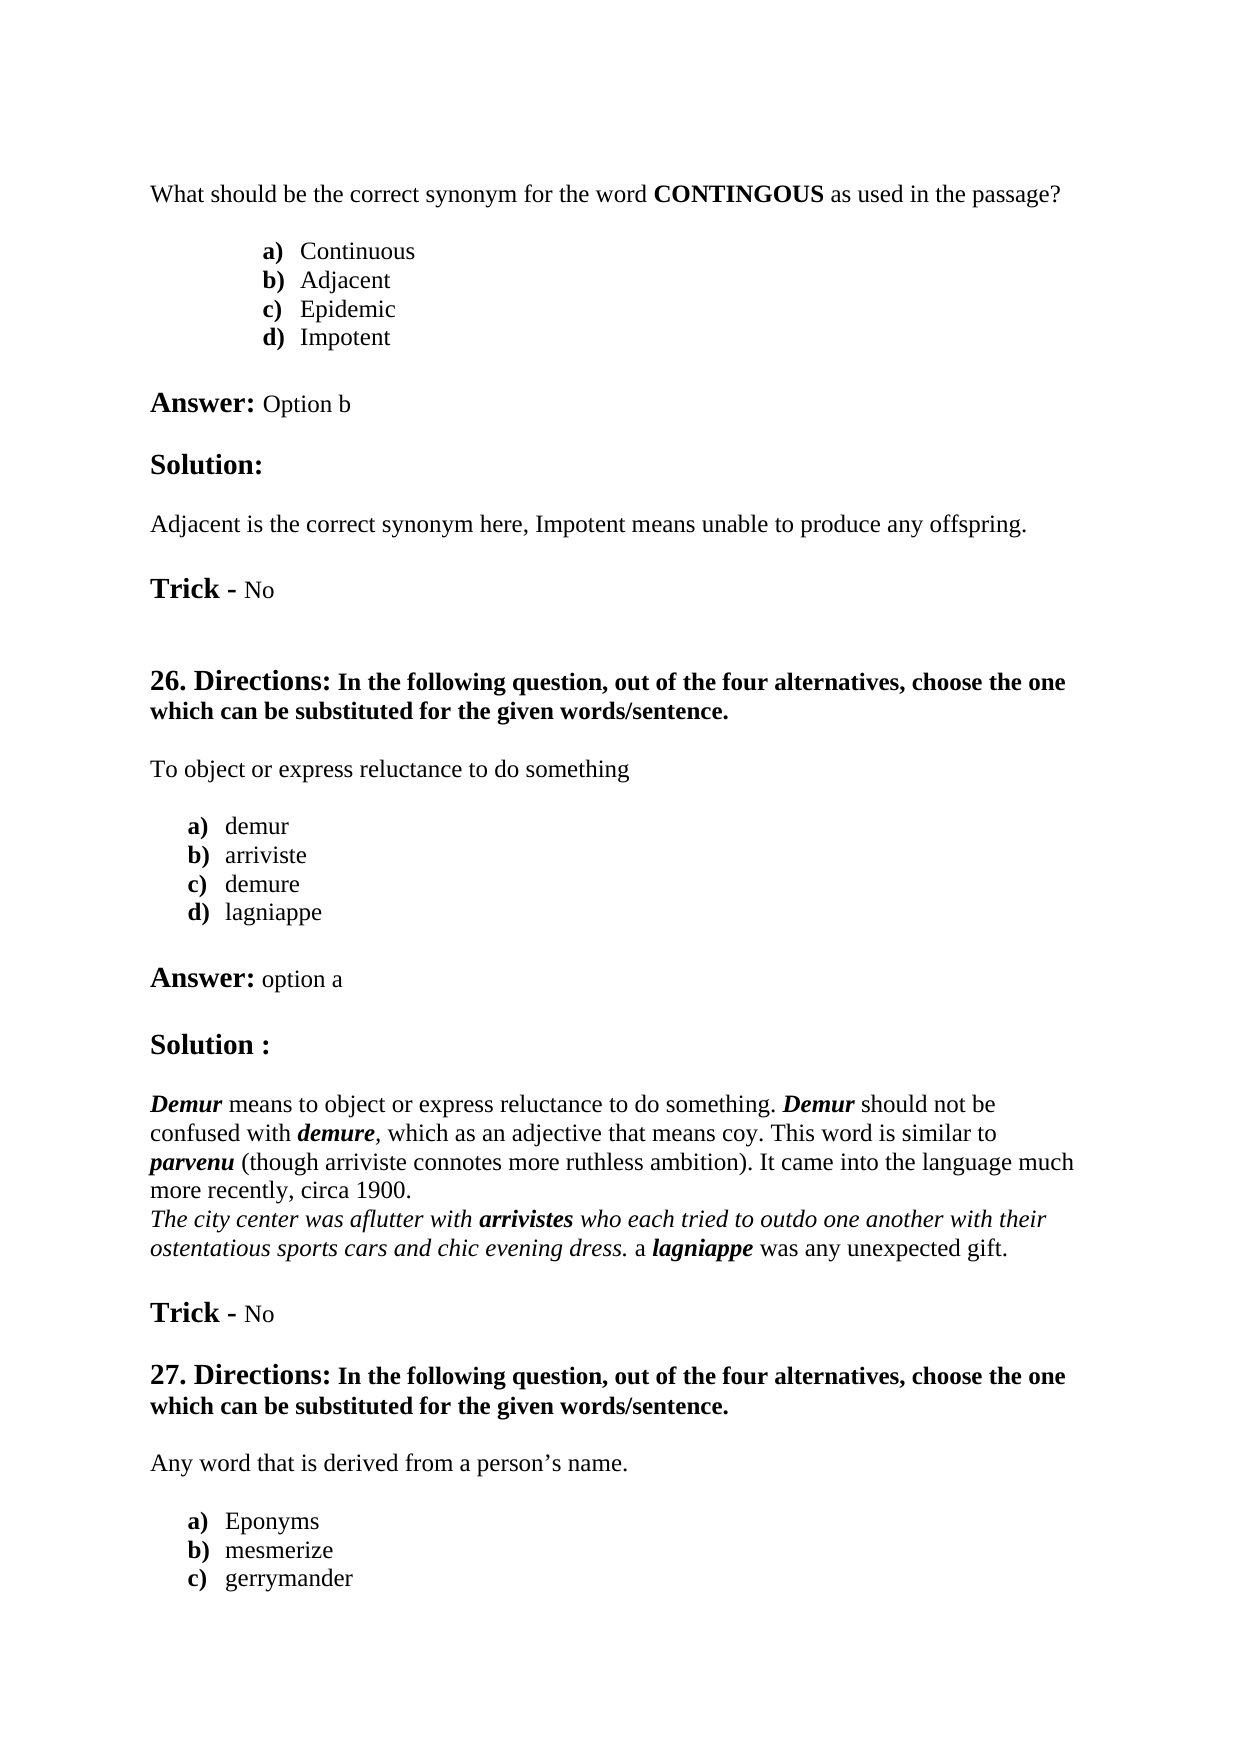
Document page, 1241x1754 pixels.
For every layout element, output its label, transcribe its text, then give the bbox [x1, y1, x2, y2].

list demure [187, 869, 1090, 897]
list gerrymander [187, 1563, 1090, 1592]
text Answer: Option b [150, 385, 1090, 418]
list demur [187, 811, 1090, 840]
text Trick - No [150, 1295, 1090, 1329]
list arriviste [187, 840, 1090, 869]
list lagniappe [187, 897, 1090, 926]
list Continuous [262, 236, 1090, 265]
text Demur means to object or express reluctance to do something. Demur should not be confused with demure, which as an adjective that means coy. This word is similar to parvenu (though arriviste connotes more ruthless ambition). It came into the language much more recently, circa 1900. [150, 1089, 1090, 1204]
text 26. Directions: In the following question, out of the four alternatives, choose the one which can be substituted for the given words/sentence. [150, 663, 1090, 725]
text Any word that is derived from a person’s name. [150, 1448, 1090, 1477]
text Solution : [150, 1027, 1090, 1060]
list mesmerize [187, 1535, 1090, 1563]
text To object or express reluctance to do something [150, 754, 1090, 782]
text Solution: [150, 447, 1090, 481]
list Eponyms [187, 1506, 1090, 1535]
list Epidemic [262, 294, 1090, 322]
list Impotent [262, 322, 1090, 351]
text Answer: option a [150, 960, 1090, 993]
text 27. Directions: In the following question, out of the four alternatives, choose the one which can be substituted for the given words/sentence. [150, 1357, 1090, 1420]
text Adjacent is the correct synonym here, Impotent means unable to produce any offspring. [150, 509, 1090, 538]
text Trick - No [150, 572, 1090, 605]
list Adjacent [262, 265, 1090, 294]
text What should be the correct synonym for the word CONTINGOUS as used in the passage? [150, 179, 1090, 207]
text The city center was aflutter with arrivistes who each tried to outdo one another with their ostentatious sports cars and chic evening dress. a lagniappe was any unexpected gift. [150, 1204, 1090, 1262]
